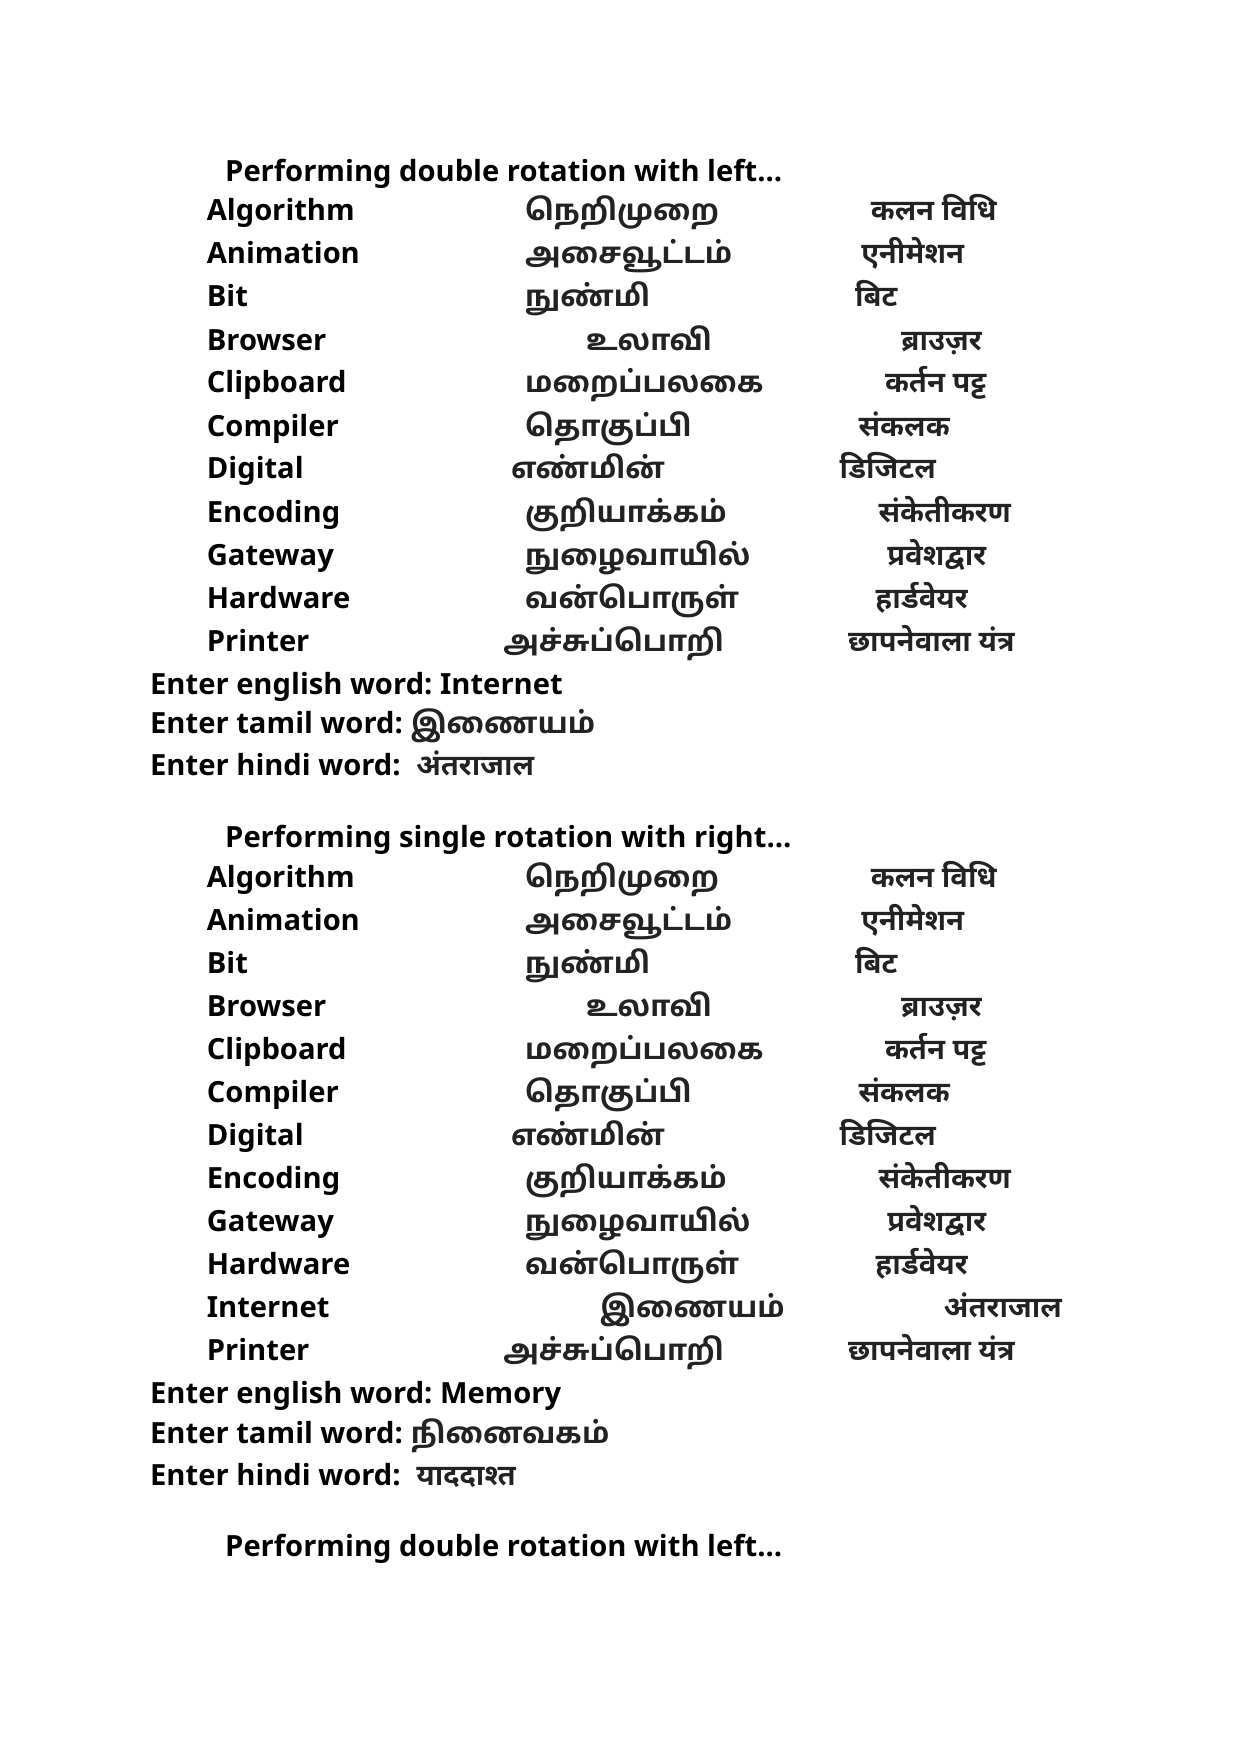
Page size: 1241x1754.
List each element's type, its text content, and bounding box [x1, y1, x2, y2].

text Printer அச்சுப்பொறி छापनेवाला यंत्र [150, 620, 1090, 663]
text Browser உலாவி ब्राउज़र [150, 319, 1090, 362]
text Performing double rotation with left... [150, 1526, 1090, 1565]
text Bit நுண்மி बिट [150, 942, 1090, 985]
text Compiler தொகுப்பி संकलक [150, 405, 1090, 448]
text Enter english word: Memory [150, 1372, 1090, 1412]
text Internet இணையம் अंतराजाल [150, 1286, 1090, 1329]
text Bit நுண்மி बिट [150, 276, 1090, 319]
text Browser உலாவி ब्राउज़र [150, 985, 1090, 1028]
text Enter english word: Internet [150, 663, 1090, 703]
text Clipboard மறைப்பலகை कर्तन पट्ट [150, 1028, 1090, 1071]
text Clipboard மறைப்பலகை कर्तन पट्ट [150, 362, 1090, 405]
text Algorithm நெறிமுறை कलन विधि [150, 856, 1090, 899]
text Animation அசைவூட்டம் एनीमेशन [150, 233, 1090, 276]
text Hardware வன்பொருள் हार्डवेयर [150, 577, 1090, 620]
text Animation அசைவூட்டம் एनीमेशन [150, 899, 1090, 942]
text Enter tamil word: இணையம் [150, 703, 1090, 744]
text Algorithm நெறிமுறை कलन विधि [150, 190, 1090, 233]
text Hardware வன்பொருள் हार्डवेयर [150, 1243, 1090, 1286]
text Performing single rotation with right... [150, 816, 1090, 856]
text Compiler தொகுப்பி संकलक [150, 1071, 1090, 1114]
text Enter tamil word: நினைவகம் [150, 1412, 1090, 1454]
text Digital எண்மின் डिजिटल [150, 1114, 1090, 1157]
text Printer அச்சுப்பொறி छापनेवाला यंत्र [150, 1329, 1090, 1372]
text Enter hindi word: अंतराजाल [150, 744, 1090, 787]
text Gateway நுழைவாயில் प्रवेशद्वार [150, 1200, 1090, 1243]
text Gateway நுழைவாயில் प्रवेशद्वार [150, 534, 1090, 577]
text Encoding குறியாக்கம் संकेतीकरण [150, 491, 1090, 534]
text Digital எண்மின் डिजिटल [150, 448, 1090, 491]
text Enter hindi word: याददाश्त [150, 1454, 1090, 1497]
text Performing double rotation with left... [150, 150, 1090, 190]
text Encoding குறியாக்கம் संकेतीकरण [150, 1157, 1090, 1200]
